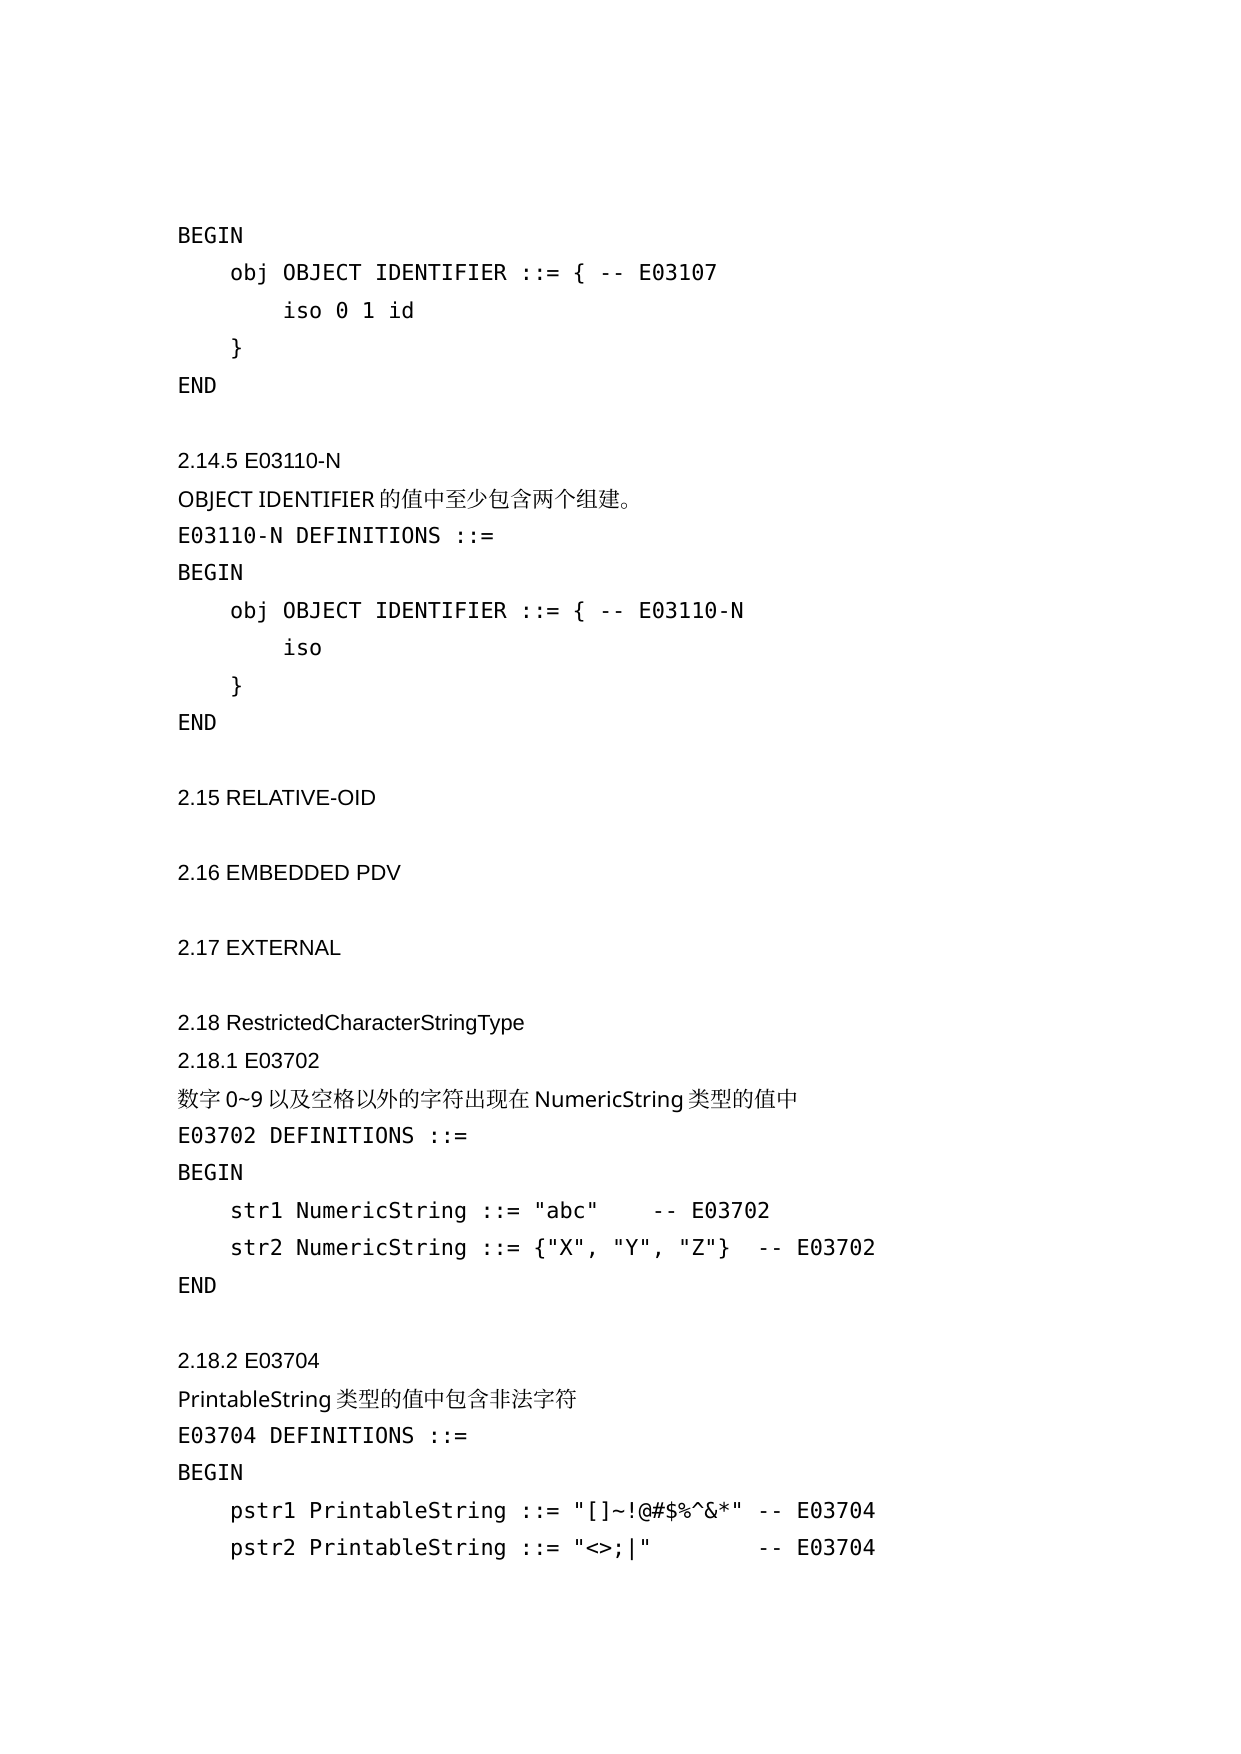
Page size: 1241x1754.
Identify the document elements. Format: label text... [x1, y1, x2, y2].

text str1 NumericString ::= "abc" -- E03702 [177, 1192, 1063, 1229]
text iso [177, 629, 1063, 667]
subtitle 2.17 EXTERNAL [177, 929, 1063, 967]
text pstr1 PrintableString ::= "[]~!@#$%^&*" -- E03704 [177, 1492, 1063, 1529]
text E03704 DEFINITIONS ::= [177, 1417, 1063, 1454]
subtitle 2.18 RestrictedCharacterStringType [177, 1004, 1063, 1042]
subtitle 2.15 RELATIVE-OID [177, 779, 1063, 817]
text 数字0~9以及空格以外的字符出现在NumericString类型的值中 [177, 1079, 1063, 1117]
text BEGIN [177, 554, 1063, 592]
text obj OBJECT IDENTIFIER ::= { -- E03110-N [177, 592, 1063, 629]
text } [177, 667, 1063, 704]
text OBJECT IDENTIFIER的值中至少包含两个组建。 [177, 479, 1063, 517]
text END [177, 367, 1063, 404]
text iso 0 1 id [177, 292, 1063, 329]
subtitle 2.14.5 E03110-N [177, 442, 1063, 479]
text BEGIN [177, 1154, 1063, 1192]
text END [177, 1267, 1063, 1304]
text END [177, 704, 1063, 742]
text } [177, 329, 1063, 367]
subtitle 2.16 EMBEDDED PDV [177, 854, 1063, 892]
text str2 NumericString ::= {"X", "Y", "Z"} -- E03702 [177, 1229, 1063, 1267]
subtitle 2.18.2 E03704 [177, 1342, 1063, 1379]
text BEGIN [177, 217, 1063, 254]
text E03702 DEFINITIONS ::= [177, 1117, 1063, 1154]
text obj OBJECT IDENTIFIER ::= { -- E03107 [177, 254, 1063, 292]
text E03110-N DEFINITIONS ::= [177, 517, 1063, 554]
text pstr2 PrintableString ::= "<>;|" -- E03704 [177, 1529, 1063, 1567]
subtitle 2.18.1 E03702 [177, 1042, 1063, 1079]
text BEGIN [177, 1454, 1063, 1492]
text PrintableString类型的值中包含非法字符 [177, 1379, 1063, 1417]
